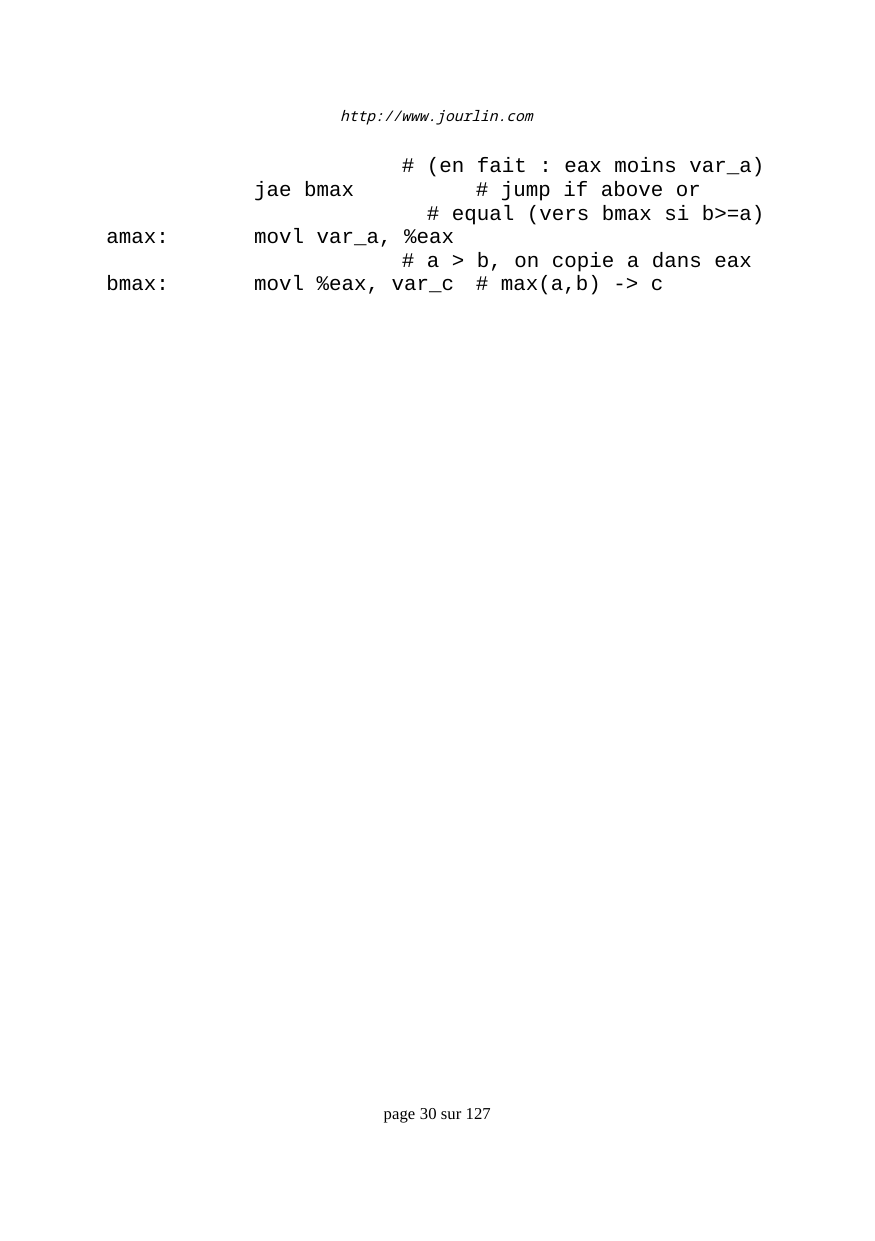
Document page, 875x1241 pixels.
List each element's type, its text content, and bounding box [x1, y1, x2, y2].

text # a > b, on copie a dans eax [106, 250, 768, 273]
text # (en fait : eax moins var_a) [106, 156, 768, 179]
text jae bmax # jump if above or [106, 179, 768, 203]
text bmax: movl %eax, var_c # max(a,b) -> c [106, 273, 768, 297]
text amax: movl var_a, %eax [106, 226, 768, 250]
text # equal (vers bmax si b>=a) [106, 203, 768, 226]
